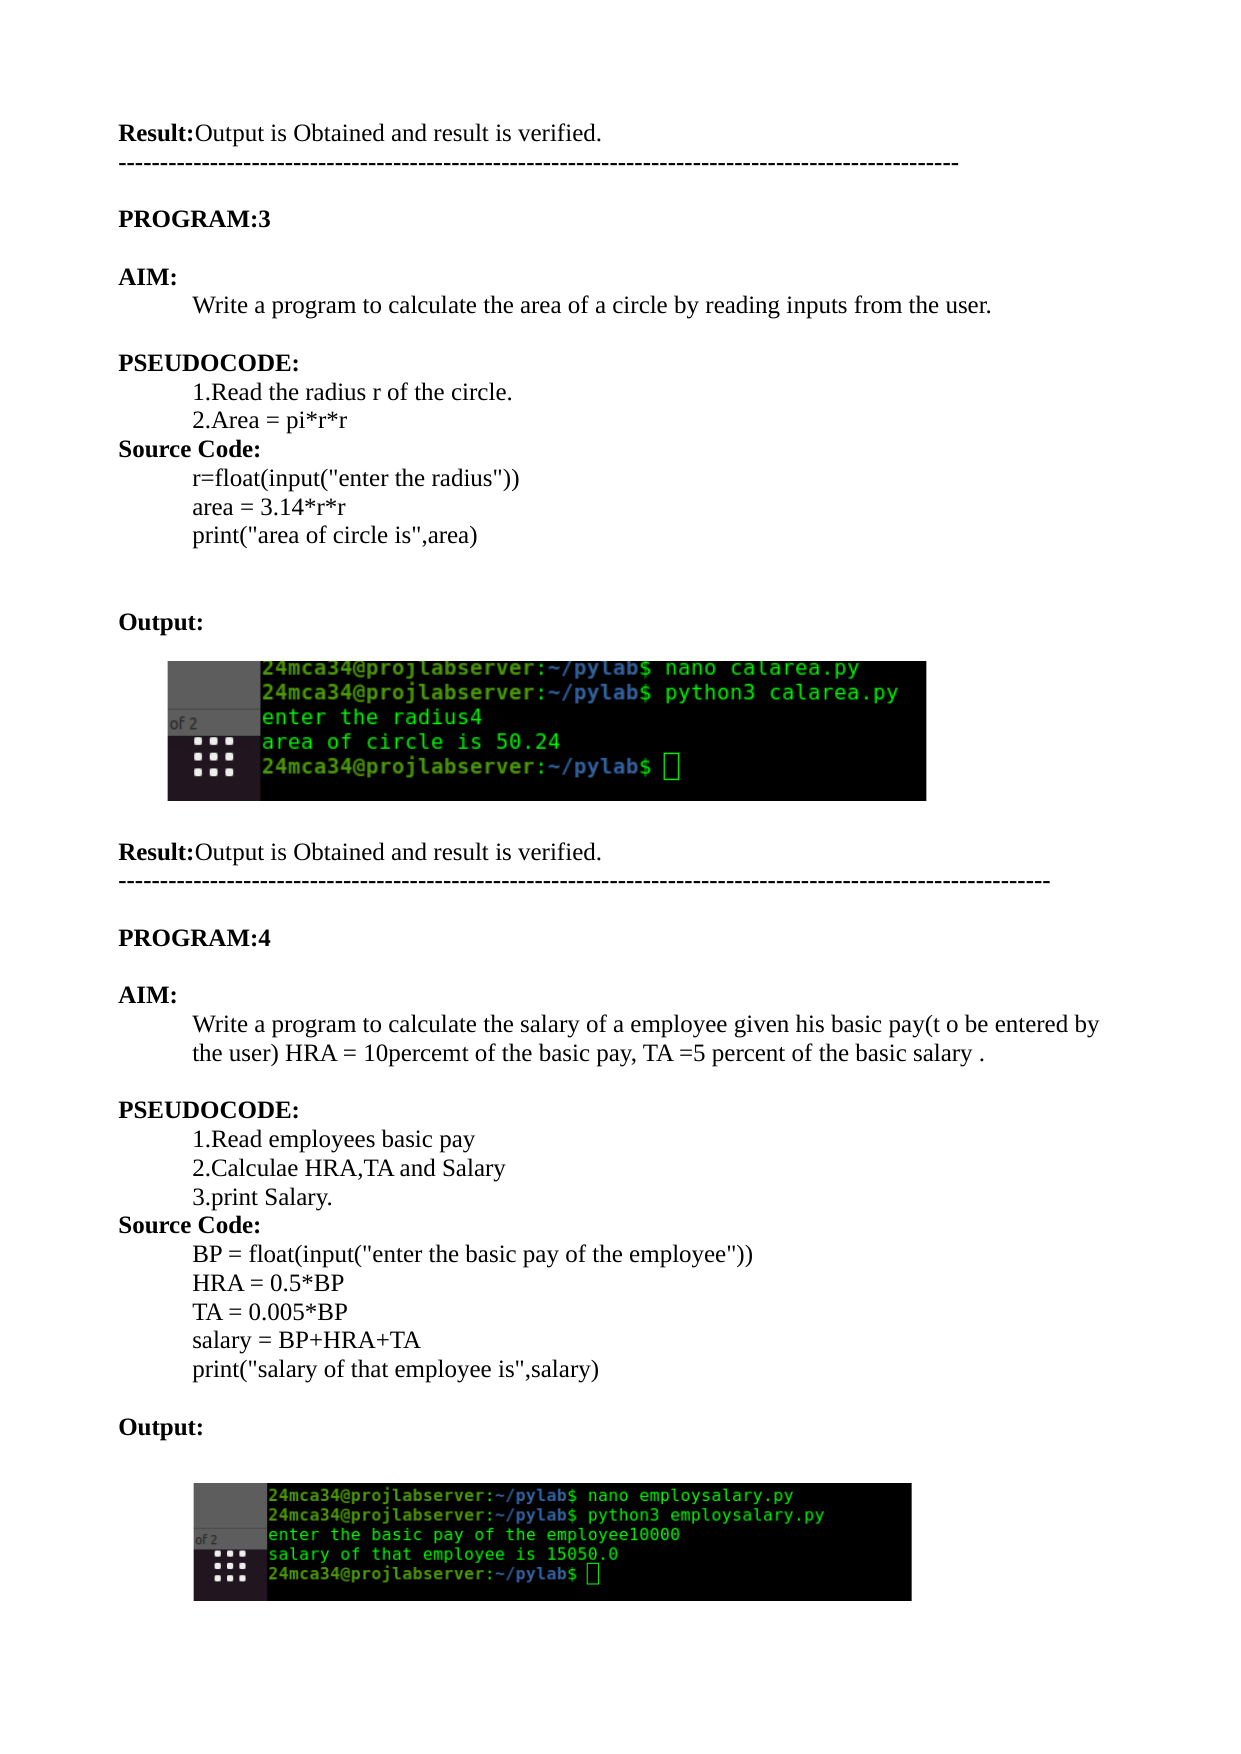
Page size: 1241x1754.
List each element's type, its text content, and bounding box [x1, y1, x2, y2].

text AIM: [118, 981, 1122, 1009]
text HRA = 0.5*BP [118, 1268, 1122, 1297]
text 2.Calculae HRA,TA and Salary [118, 1153, 1122, 1182]
text Write a program to calculate the area of a circle by reading inputs from the user. [118, 291, 1122, 319]
text salary = BP+HRA+TA [118, 1326, 1122, 1354]
text Source Code: [118, 1211, 1122, 1239]
text BP = float(input("enter the basic pay of the employee")) [118, 1239, 1122, 1268]
text Result:Output is Obtained and result is verified. [118, 118, 1122, 147]
text PROGRAM:3 [118, 204, 1122, 233]
text PSEUDOCODE: [118, 1096, 1122, 1124]
text r=float(input("enter the radius")) [118, 463, 1122, 492]
text PSEUDOCODE: [118, 348, 1122, 377]
text Output: [118, 1412, 1122, 1441]
text Result:Output is Obtained and result is verified. [118, 837, 1122, 866]
text ----------------------------------------------------------------------------------------------------- [118, 147, 1122, 176]
text Write a program to calculate the salary of a employee given his basic pay(t o be entered by the user) HRA = 10percemt of the basic pay, TA =5 percent of the basic salary . [118, 1009, 1122, 1067]
text Output: [118, 607, 1122, 636]
text area = 3.14*r*r [118, 492, 1122, 521]
text 1.Read employees basic pay [118, 1124, 1122, 1153]
text PROGRAM:4 [118, 923, 1122, 952]
text 3.print Salary. [118, 1182, 1122, 1211]
text ---------------------------------------------------------------------------------------------------------------- [118, 866, 1122, 894]
text TA = 0.005*BP [118, 1297, 1122, 1326]
text print("area of circle is",area) [118, 521, 1122, 549]
text Source Code: [118, 434, 1122, 463]
text AIM: [118, 262, 1122, 291]
text 1.Read the radius r of the circle. [118, 377, 1122, 406]
text 2.Area = pi*r*r [118, 406, 1122, 434]
text print("salary of that employee is",salary) [118, 1354, 1122, 1383]
